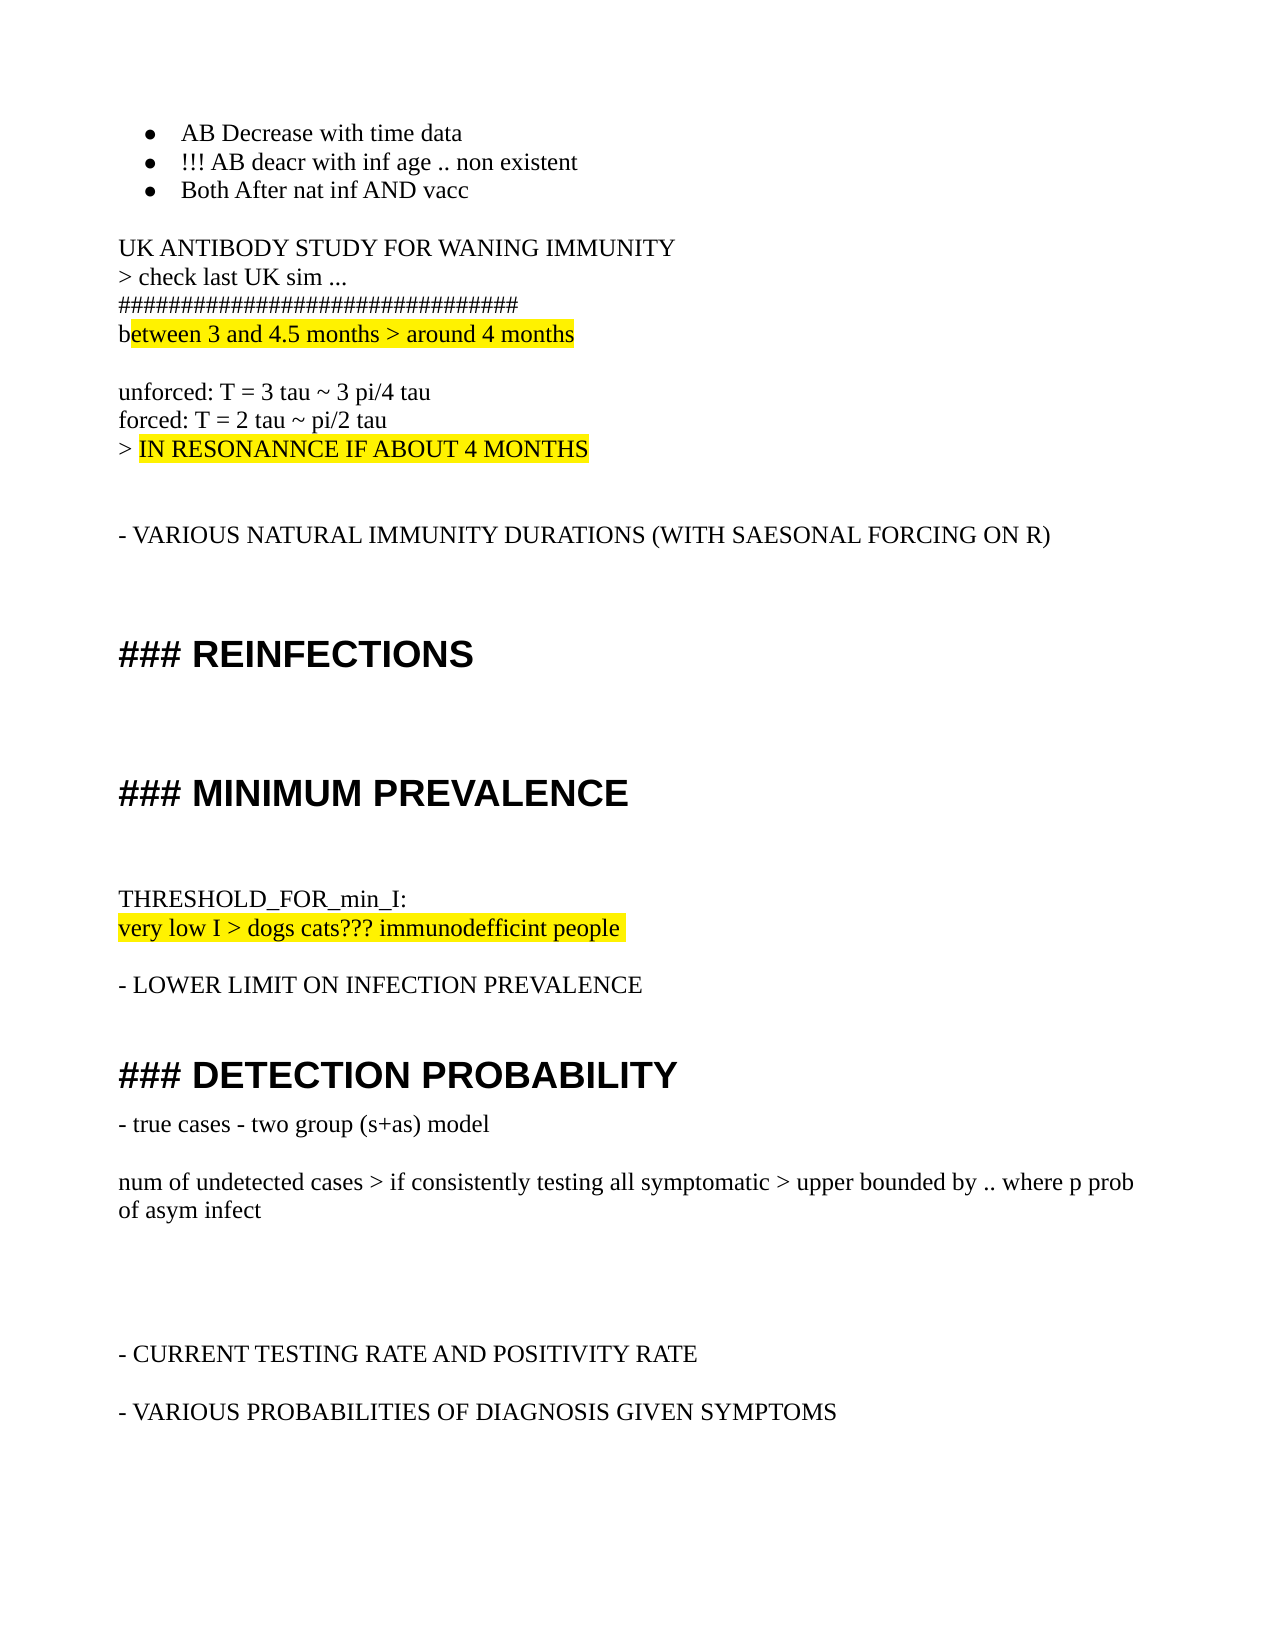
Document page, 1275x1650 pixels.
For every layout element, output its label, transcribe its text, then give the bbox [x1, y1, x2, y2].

subtitle ### MINIMUM PREVALENCE [118, 771, 1157, 814]
text - CURRENT TESTING RATE AND POSITIVITY RATE [118, 1339, 1157, 1368]
text - LOWER LIMIT ON INFECTION PREVALENCE [118, 970, 1157, 999]
text num of undetected cases > if consistently testing all symptomatic > upper bounded by .. where p prob of asym infect [118, 1167, 1157, 1224]
list !!! AB deacr with inf age .. non existent [143, 147, 1157, 176]
text - true cases - two group (s+as) model [118, 1109, 1157, 1138]
subtitle ### REINFECTIONS [118, 632, 1157, 676]
text - VARIOUS PROBABILITIES OF DIAGNOSIS GIVEN SYMPTOMS [118, 1397, 1157, 1425]
text very low I > dogs cats??? immunodefficint people [118, 913, 1157, 942]
text forced: T = 2 tau ~ pi/2 tau [118, 406, 1157, 434]
text THRESHOLD_FOR_min_I: [118, 884, 1157, 913]
subtitle ### DETECTION PROBABILITY [118, 1053, 1157, 1097]
text between 3 and 4.5 months > around 4 months [118, 319, 1157, 348]
text > check last UK sim ... [118, 262, 1157, 291]
text > IN RESONANNCE IF ABOUT 4 MONTHS [118, 434, 1157, 463]
text - VARIOUS NATURAL IMMUNITY DURATIONS (WITH SAESONAL FORCING ON R) [118, 521, 1157, 549]
text UK ANTIBODY STUDY FOR WANING IMMUNITY [118, 233, 1157, 262]
text ################################ [118, 291, 1157, 319]
text unforced: T = 3 tau ~ 3 pi/4 tau [118, 377, 1157, 406]
list AB Decrease with time data [143, 118, 1157, 147]
list Both After nat inf AND vacc [143, 176, 1157, 204]
